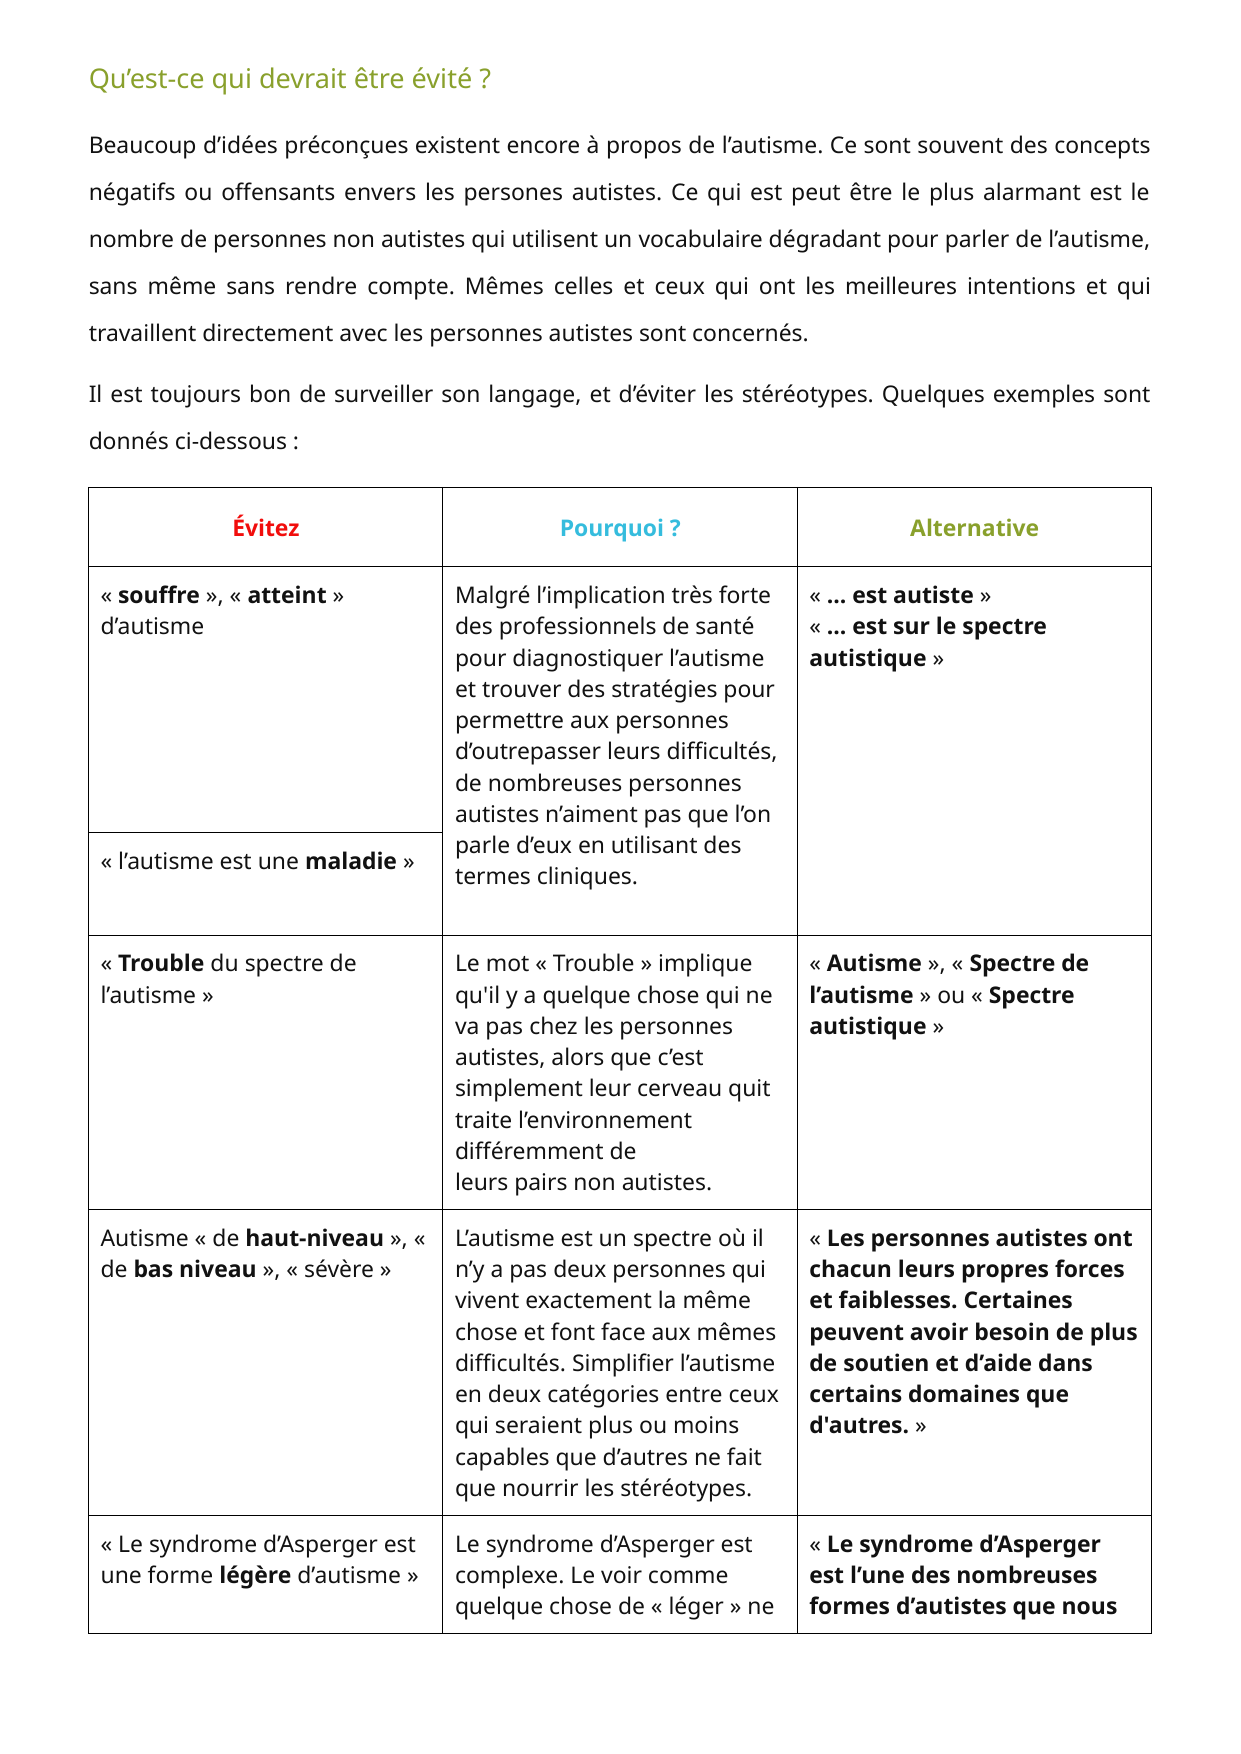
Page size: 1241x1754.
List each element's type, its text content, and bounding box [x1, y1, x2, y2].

table_cell « l’autisme est une maladie » [89, 833, 442, 934]
table_header Alternative [798, 488, 1151, 566]
table_header Évitez [89, 488, 442, 566]
table_cell « Autisme », « Spectre de l’autisme » ou « Spectre autistique » [798, 936, 1151, 1209]
table_cell Malgré l’implication très forte des professionnels de santé pour diagnostiquer l’autisme et trouver des stratégies pour permettre aux personnes d’outrepasser leurs difficultés, de nombreuses personnes autistes n’aiment pas que l’on parle d’eux en utilisant des termes cliniques. [443, 567, 797, 934]
table_cell « ... est autiste » « ... est sur le spectre autistique » [798, 567, 1151, 934]
table_cell « Trouble du spectre de l’autisme » [89, 936, 442, 1209]
table_header Pourquoi ? [443, 488, 797, 566]
table_cell Le mot « Trouble » implique qu'il y a quelque chose qui ne va pas chez les personnes autistes, alors que c’est simplement leur cerveau quit traite l’environnement différemment de leurs pairs non autistes. [443, 936, 797, 1209]
table_cell Le syndrome d’Asperger est complexe. Le voir comme quelque chose de « léger » ne [443, 1516, 797, 1633]
table_cell « Les personnes autistes ont chacun leurs propres forces et faiblesses. Certaines peuvent avoir besoin de plus de soutien et d’aide dans certains domaines que d'autres. » [798, 1210, 1151, 1515]
table_cell L’autisme est un spectre où il n’y a pas deux personnes qui vivent exactement la même chose et font face aux mêmes difficultés. Simplifier l’autisme en deux catégories entre ceux qui seraient plus ou moins capables que d’autres ne fait que nourrir les stéréotypes. [443, 1210, 797, 1515]
table_cell Autisme « de haut-niveau », « de bas niveau », « sévère » [89, 1210, 442, 1515]
table_cell « Le syndrome d’Asperger est une forme légère d’autisme » [89, 1516, 442, 1633]
text Qu’est-ce qui devrait être évité ? [88, 59, 1152, 96]
table_cell « Le syndrome d’Asperger est l’une des nombreuses formes d’autistes que nous [798, 1516, 1151, 1633]
text Il est toujours bon de surveiller son langage, et d’éviter les stéréotypes. Quelques exemples sont donnés ci-dessous : [88, 378, 1152, 456]
table_cell « souffre », « atteint » d’autisme [89, 567, 442, 832]
text Beaucoup d’idées préconçues existent encore à propos de l’autisme. Ce sont souvent des concepts négatifs ou offensants envers les persones autistes. Ce qui est peut être le plus alarmant est le nombre de personnes non autistes qui utilisent un vocabulaire dégradant pour parler de l’autisme, sans même sans rendre compte. Mêmes celles et ceux qui ont les meilleures intentions et qui travaillent directement avec les personnes autistes sont concernés. [88, 129, 1152, 348]
